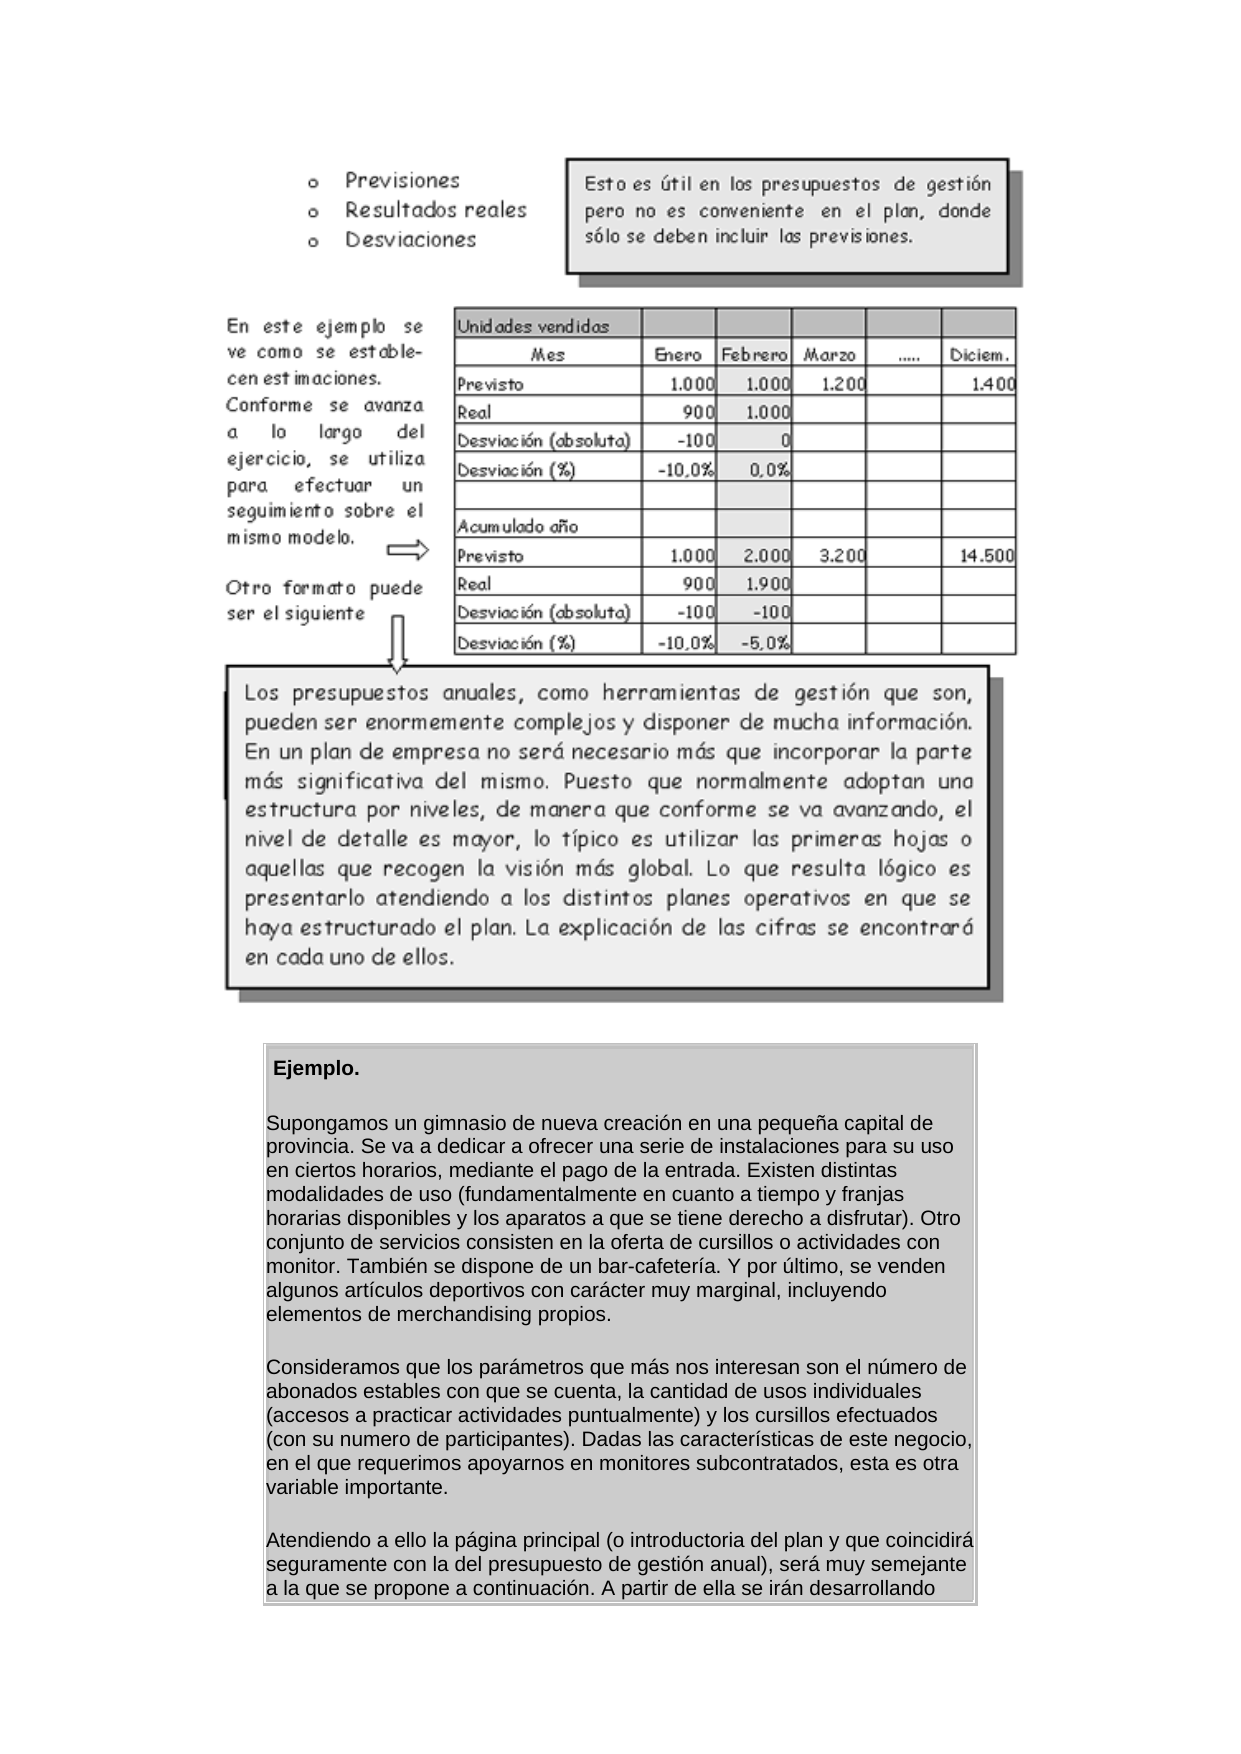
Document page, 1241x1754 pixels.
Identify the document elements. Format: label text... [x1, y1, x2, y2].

table_header Ejemplo. Supongamos un gimnasio de nueva creación en una pequeña capital de provincia. Se va a dedicar a ofrecer una serie de instalaciones para su uso en ciertos horarios, mediante el pago de la entrada. Existen distintas modalidades de uso (fundamentalmente en cuanto a tiempo y franjas horarias disponibles y los aparatos a que se tiene derecho a disfrutar). Otro conjunto de servicios consisten en la oferta de cursillos o actividades con monitor. También se dispone de un bar-cafetería. Y por último, se venden algunos artículos deportivos con carácter muy marginal, incluyendo elementos de merchandising propios. Consideramos que los parámetros que más nos interesan son el número de abonados estables con que se cuenta, la cantidad de usos individuales (accesos a practicar actividades puntualmente) y los cursillos efectuados (con su numero de participantes). Dadas las características de este negocio, en el que requerimos apoyarnos en monitores subcontratados, esta es otra variable importante. Atendiendo a ello la página principal (o introductoria del plan y que coincidirá seguramente con la del presupuesto de gestión anual), será muy semejante a la que se propone a continuación. A partir de ella se irán desarrollando [269, 1049, 972, 1600]
picture [205, 147, 1035, 1014]
